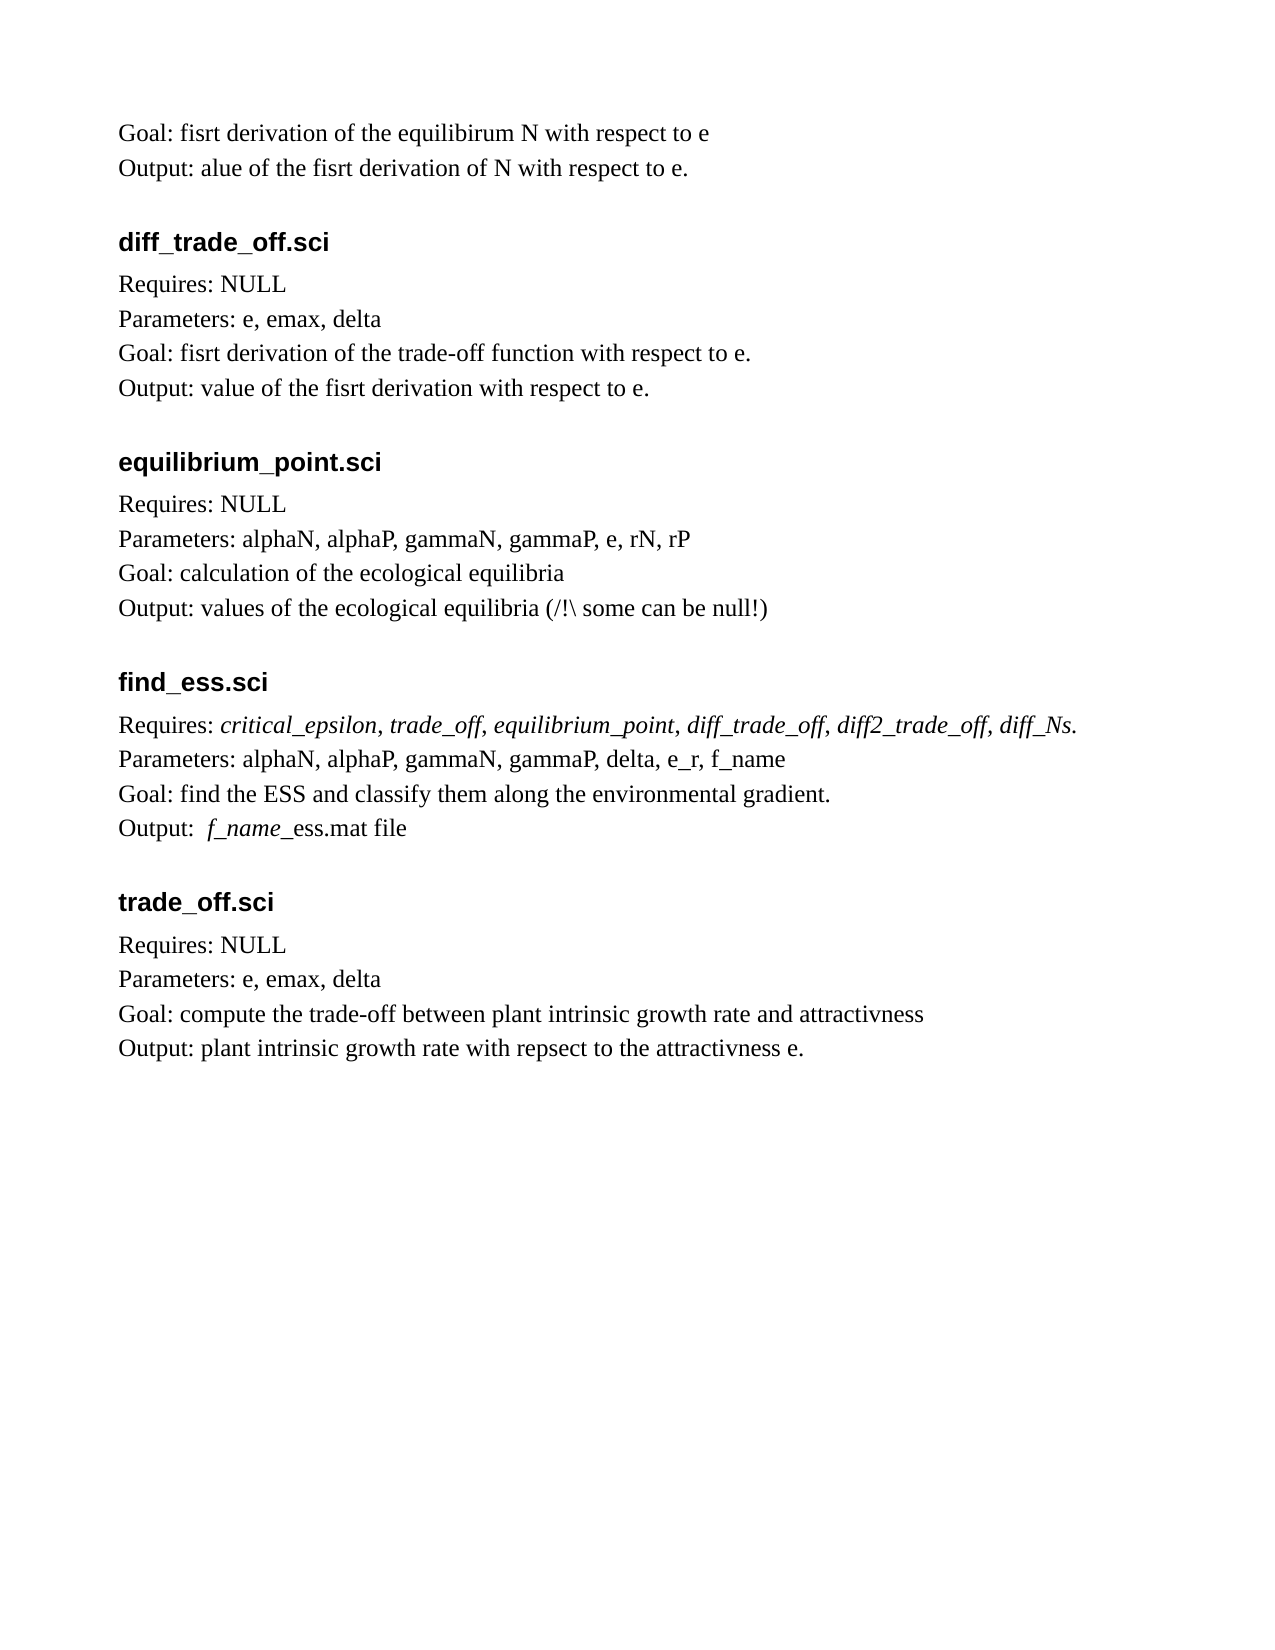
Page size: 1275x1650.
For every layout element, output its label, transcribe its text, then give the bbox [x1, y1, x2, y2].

text Goal: fisrt derivation of the equilibirum N with respect to e Output: alue of the fisrt derivation of N with respect to e. [118, 118, 1157, 181]
text Requires: NULL Parameters: e, emax, delta Goal: compute the trade-off between plant intrinsic growth rate and attractivness Output: plant intrinsic growth rate with repsect to the attractivness e. [118, 930, 1157, 1062]
text Requires: NULL Parameters: alphaN, alphaP, gammaN, gammaP, e, rN, rP Goal: calculation of the ecological equilibria Output: values of the ecological equilibria (/!\ some can be null!) [118, 489, 1157, 622]
subtitle trade_off.sci [118, 887, 1157, 917]
text Requires: NULL Parameters: e, emax, delta Goal: fisrt derivation of the trade-off function with respect to e. Output: value of the fisrt derivation with respect to e. [118, 269, 1157, 402]
subtitle equilibrium_point.sci [118, 447, 1157, 477]
subtitle find_ess.sci [118, 667, 1157, 697]
subtitle diff_trade_off.sci [118, 227, 1157, 257]
text Requires: critical_epsilon, trade_off, equilibrium_point, diff_trade_off, diff2_trade_off, diff_Ns. Parameters: alphaN, alphaP, gammaN, gammaP, delta, e_r, f_name Goal: find the ESS and classify them along the environmental gradient. Output: f_name_ess.mat file [118, 710, 1157, 842]
